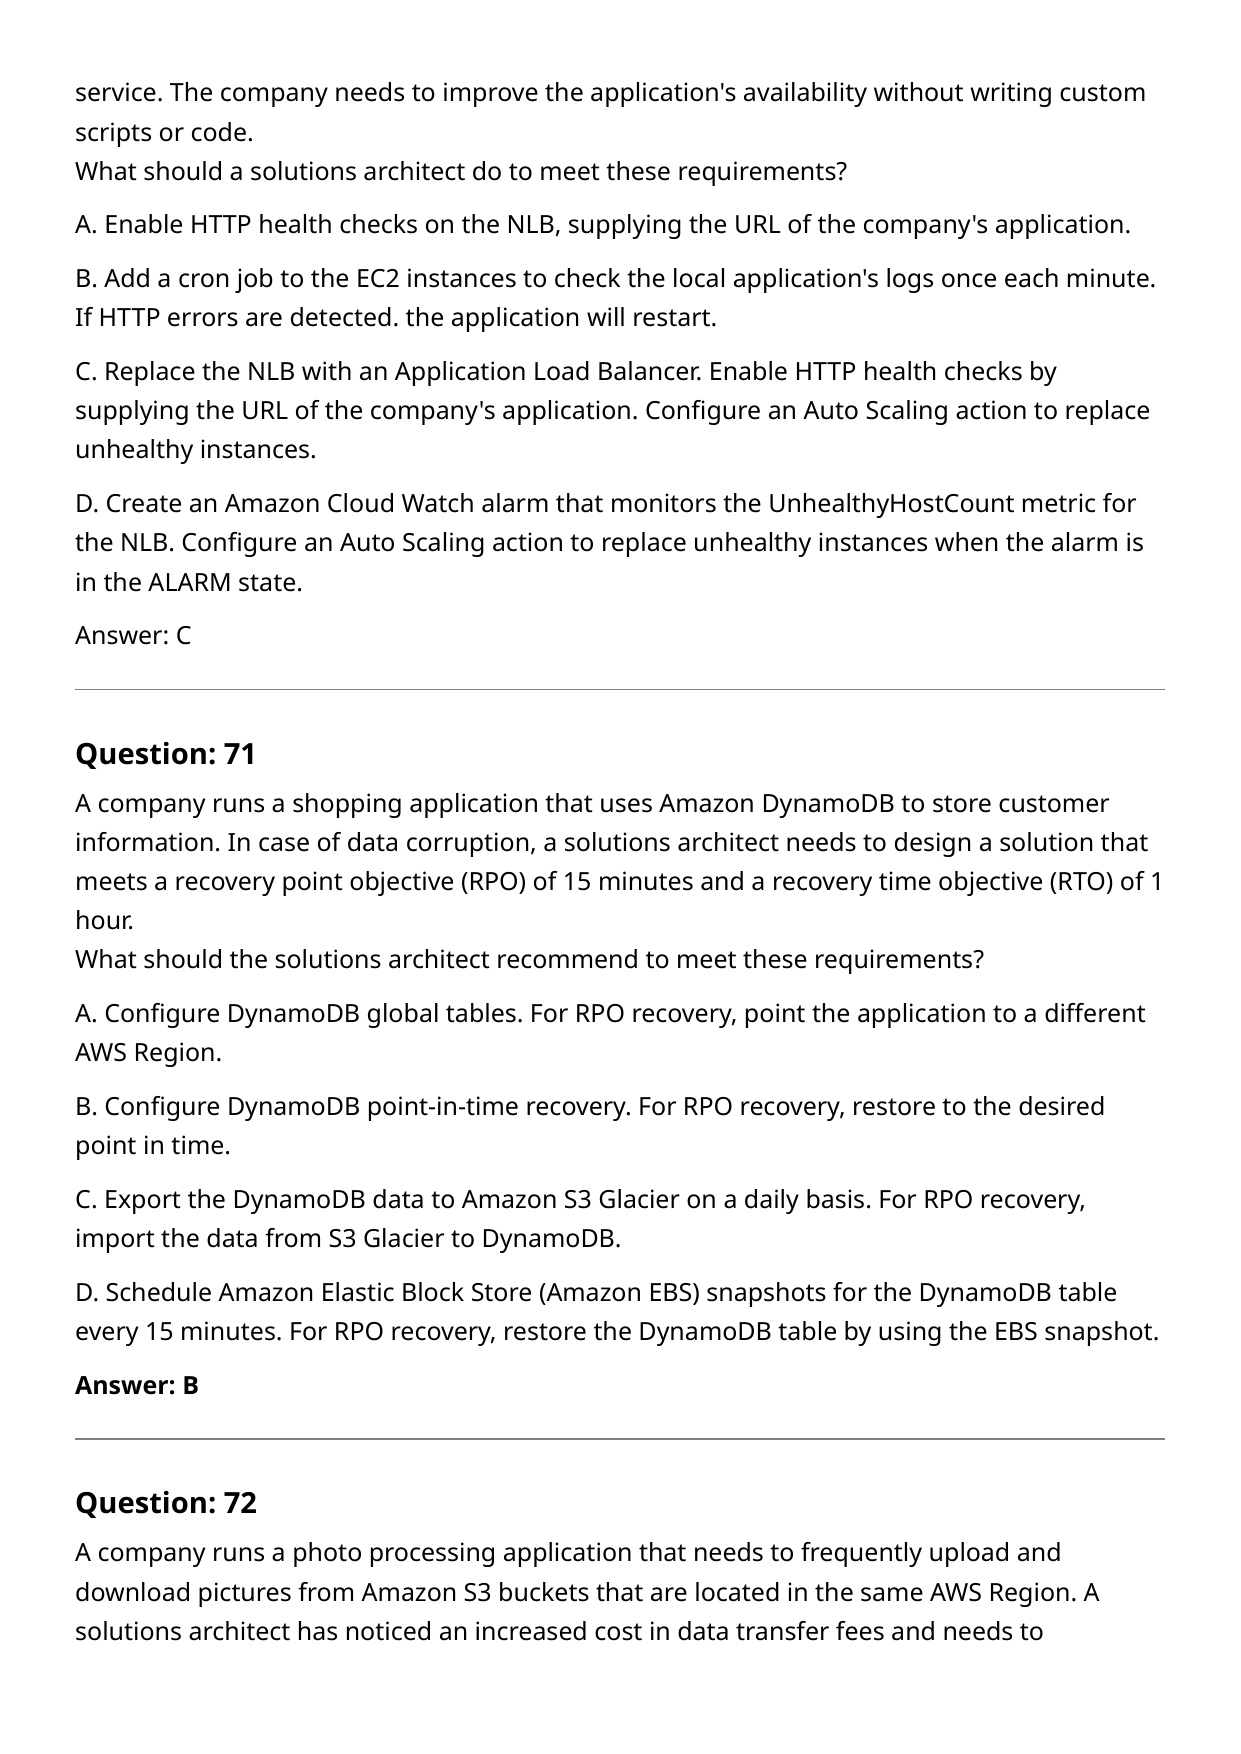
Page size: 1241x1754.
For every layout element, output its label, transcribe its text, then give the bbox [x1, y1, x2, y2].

text A company runs a photo processing application that needs to frequently upload and download pictures from Amazon S3 buckets that are located in the same AWS Region. A solutions architect has noticed an increased cost in data transfer fees and needs to [75, 1535, 1165, 1647]
text A company runs a shopping application that uses Amazon DynamoDB to store customer information. In case of data corruption, a solutions architect needs to design a solution that meets a recovery point objective (RPO) of 15 minutes and a recovery time objective (RTO) of 1 hour. What should the solutions architect recommend to meet these requirements? [75, 785, 1165, 976]
text A. Configure DynamoDB global tables. For RPO recovery, point the application to a different AWS Region. [75, 996, 1165, 1069]
text Answer: B [75, 1367, 1165, 1402]
subtitle Question: 71 [75, 733, 1165, 773]
text B. Add a cron job to the EC2 instances to check the local application's logs once each minute. If HTTP errors are detected. the application will restart. [75, 261, 1165, 334]
text A. Enable HTTP health checks on the NLB, supplying the URL of the company's application. [75, 207, 1165, 241]
text C. Replace the NLB with an Application Load Balancer. Enable HTTP health checks by supplying the URL of the company's application. Configure an Auto Scaling action to replace unhealthy instances. [75, 354, 1165, 466]
text Answer: C [75, 618, 1165, 652]
subtitle Question: 72 [75, 1483, 1165, 1522]
text B. Configure DynamoDB point-in-time recovery. For RPO recovery, restore to the desired point in time. [75, 1089, 1165, 1162]
text D. Create an Amazon Cloud Watch alarm that monitors the UnhealthyHostCount metric for the NLB. Configure an Auto Scaling action to replace unhealthy instances when the alarm is in the ALARM state. [75, 486, 1165, 598]
text C. Export the DynamoDB data to Amazon S3 Glacier on a daily basis. For RPO recovery, import the data from S3 Glacier to DynamoDB. [75, 1182, 1165, 1255]
text service. The company needs to improve the application's availability without writing custom scripts or code. What should a solutions architect do to meet these requirements? [75, 75, 1165, 187]
text D. Schedule Amazon Elastic Block Store (Amazon EBS) snapshots for the DynamoDB table every 15 minutes. For RPO recovery, restore the DynamoDB table by using the EBS snapshot. [75, 1274, 1165, 1348]
